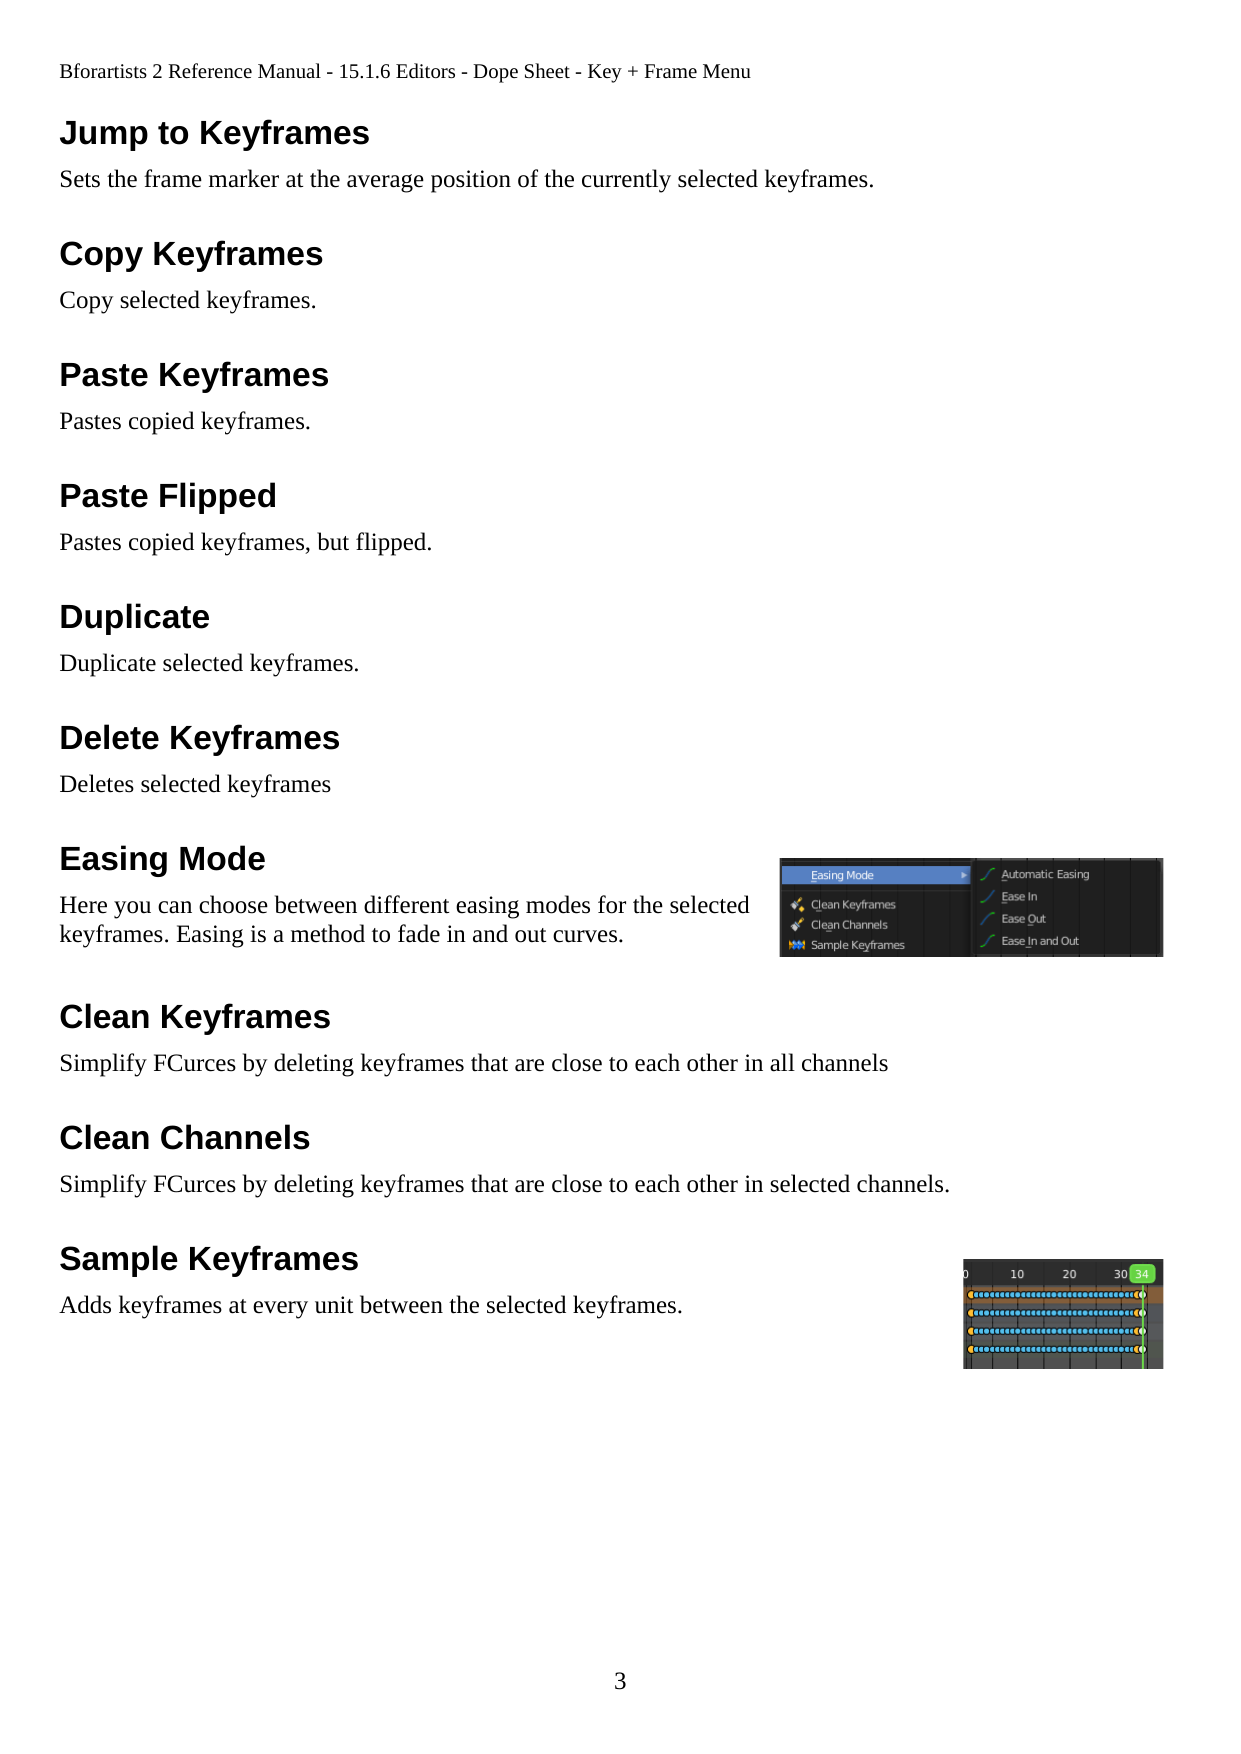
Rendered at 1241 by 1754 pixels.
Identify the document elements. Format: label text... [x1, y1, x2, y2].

text Sets the frame marker at the average position of the currently selected keyframes. [59, 164, 1181, 192]
picture [963, 1259, 1164, 1369]
text Simplify FCurces by deleting keyframes that are close to each other in all channels [59, 1048, 1181, 1077]
picture [779, 858, 1164, 957]
subtitle Duplicate [59, 597, 1181, 635]
subtitle Jump to Keyframes [59, 113, 1181, 151]
text Here you can choose between different easing modes for the selected keyframes. Easing is a method to fade in and out curves. [59, 890, 779, 947]
subtitle Clean Channels [59, 1118, 1181, 1157]
subtitle Paste Flipped [59, 476, 1181, 514]
text Pastes copied keyframes. [59, 406, 1181, 434]
text Simplify FCurces by deleting keyframes that are close to each other in selected channels. [59, 1169, 1181, 1198]
text Deletes selected keyframes [59, 769, 1181, 798]
subtitle Clean Keyframes [59, 997, 1181, 1036]
subtitle Sample Keyframes [59, 1239, 1181, 1278]
subtitle Copy Keyframes [59, 234, 1181, 272]
text Copy selected keyframes. [59, 285, 1181, 313]
text Pastes copied keyframes, but flipped. [59, 527, 1181, 556]
subtitle Easing Mode [59, 839, 1181, 877]
text Duplicate selected keyframes. [59, 648, 1181, 677]
text Adds keyframes at every unit between the selected keyframes. [59, 1290, 963, 1319]
subtitle Delete Keyframes [59, 718, 1181, 756]
subtitle Paste Keyframes [59, 355, 1181, 393]
